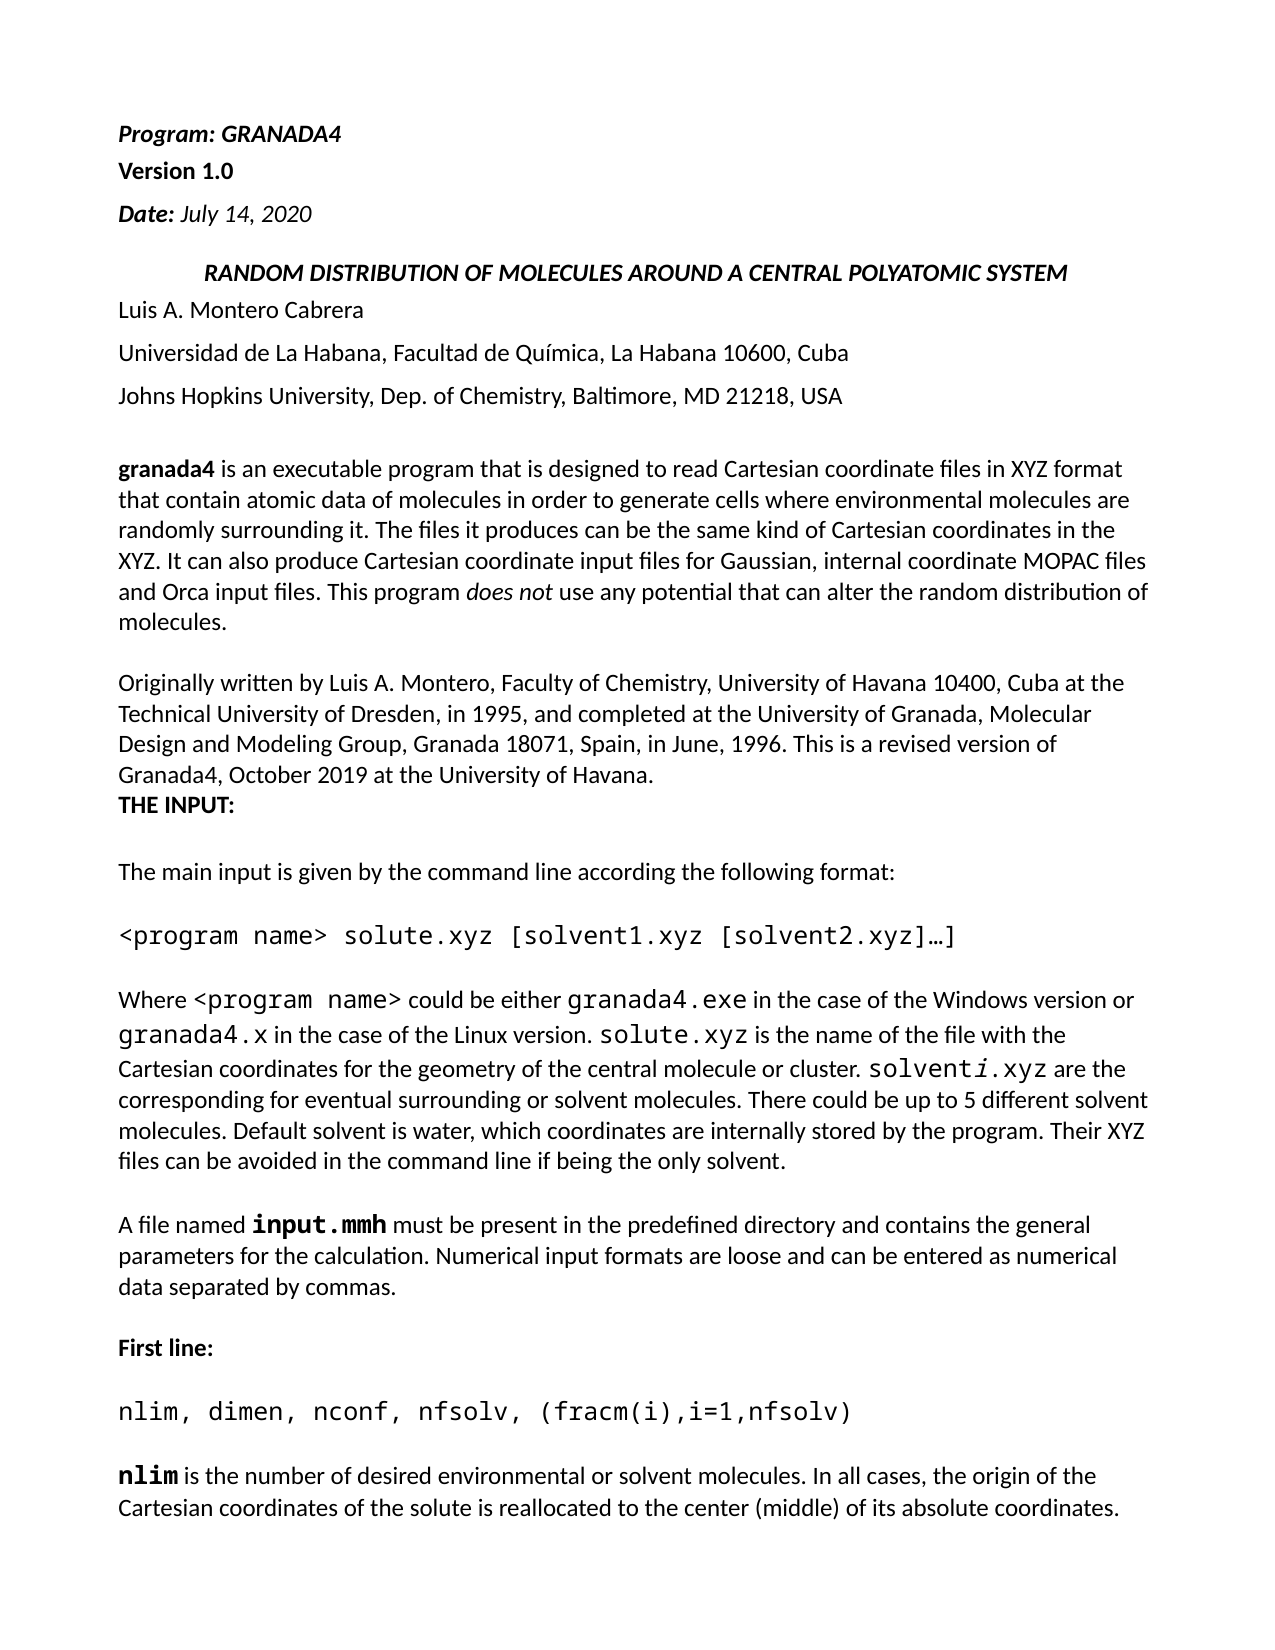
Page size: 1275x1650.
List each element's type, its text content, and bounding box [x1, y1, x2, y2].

text First line: [118, 1332, 1157, 1363]
text Version 1.0 [118, 155, 1157, 185]
text nlim is the number of desired environmental or solvent molecules. In all cases, the origin of the Cartesian coordinates of the solute is reallocated to the center (middle) of its absolute coordinates. [118, 1458, 1157, 1522]
text Universidad de La Habana, Facultad de Química, La Habana 10600, Cuba [118, 337, 1157, 367]
text nlim, dimen, nconf, nfsolv, (fracm(i),i=1,nfsolv) [118, 1393, 1157, 1427]
text Date: July 14, 2020 [118, 198, 1157, 228]
subtitle Program: GRANADA4 [118, 118, 1157, 149]
text Luis A. Montero Cabrera [118, 294, 1157, 324]
text Johns Hopkins University, Dep. of Chemistry, Baltimore, MD 21218, USA [118, 380, 1157, 411]
text granada4 is an executable program that is designed to read Cartesian coordinate files in XYZ format that contain atomic data of molecules in order to generate cells where environmental molecules are randomly surrounding it. The files it produces can be the same kind of Cartesian coordinates in the XYZ. It can also produce Cartesian coordinate input files for Gaussian, internal coordinate MOPAC files and Orca input files. This program does not use any potential that can alter the random distribution of molecules. [118, 453, 1157, 637]
subtitle THE INPUT: [118, 789, 1157, 820]
subtitle RANDOM DISTRIBUTION OF MOLECULES AROUND A CENTRAL POLYATOMIC SYSTEM [118, 257, 1157, 288]
text The main input is given by the command line according the following format: [118, 857, 1157, 887]
text A file named input.mmh must be present in the predefined directory and contains the general parameters for the calculation. Numerical input formats are loose and can be entered as numerical data separated by commas. [118, 1206, 1157, 1302]
text Originally written by Luis A. Montero, Faculty of Chemistry, University of Havana 10400, Cuba at the Technical University of Dresden, in 1995, and completed at the University of Granada, Molecular Design and Modeling Group, Granada 18071, Spain, in June, 1996. This is a revised version of Granada4, October 2019 at the University of Havana. [118, 667, 1157, 789]
text <program name> solute.xyz [solvent1.xyz [solvent2.xyz]…] [118, 918, 1157, 952]
text Where <program name> could be either granada4.exe in the case of the Windows version or granada4.x in the case of the Linux version. solute.xyz is the name of the file with the Cartesian coordinates for the geometry of the central molecule or cluster. solventi.xyz are the corresponding for eventual surrounding or solvent molecules. There could be up to 5 different solvent molecules. Default solvent is water, which coordinates are internally stored by the program. Their XYZ files can be avoided in the command line if being the only solvent. [118, 982, 1157, 1176]
